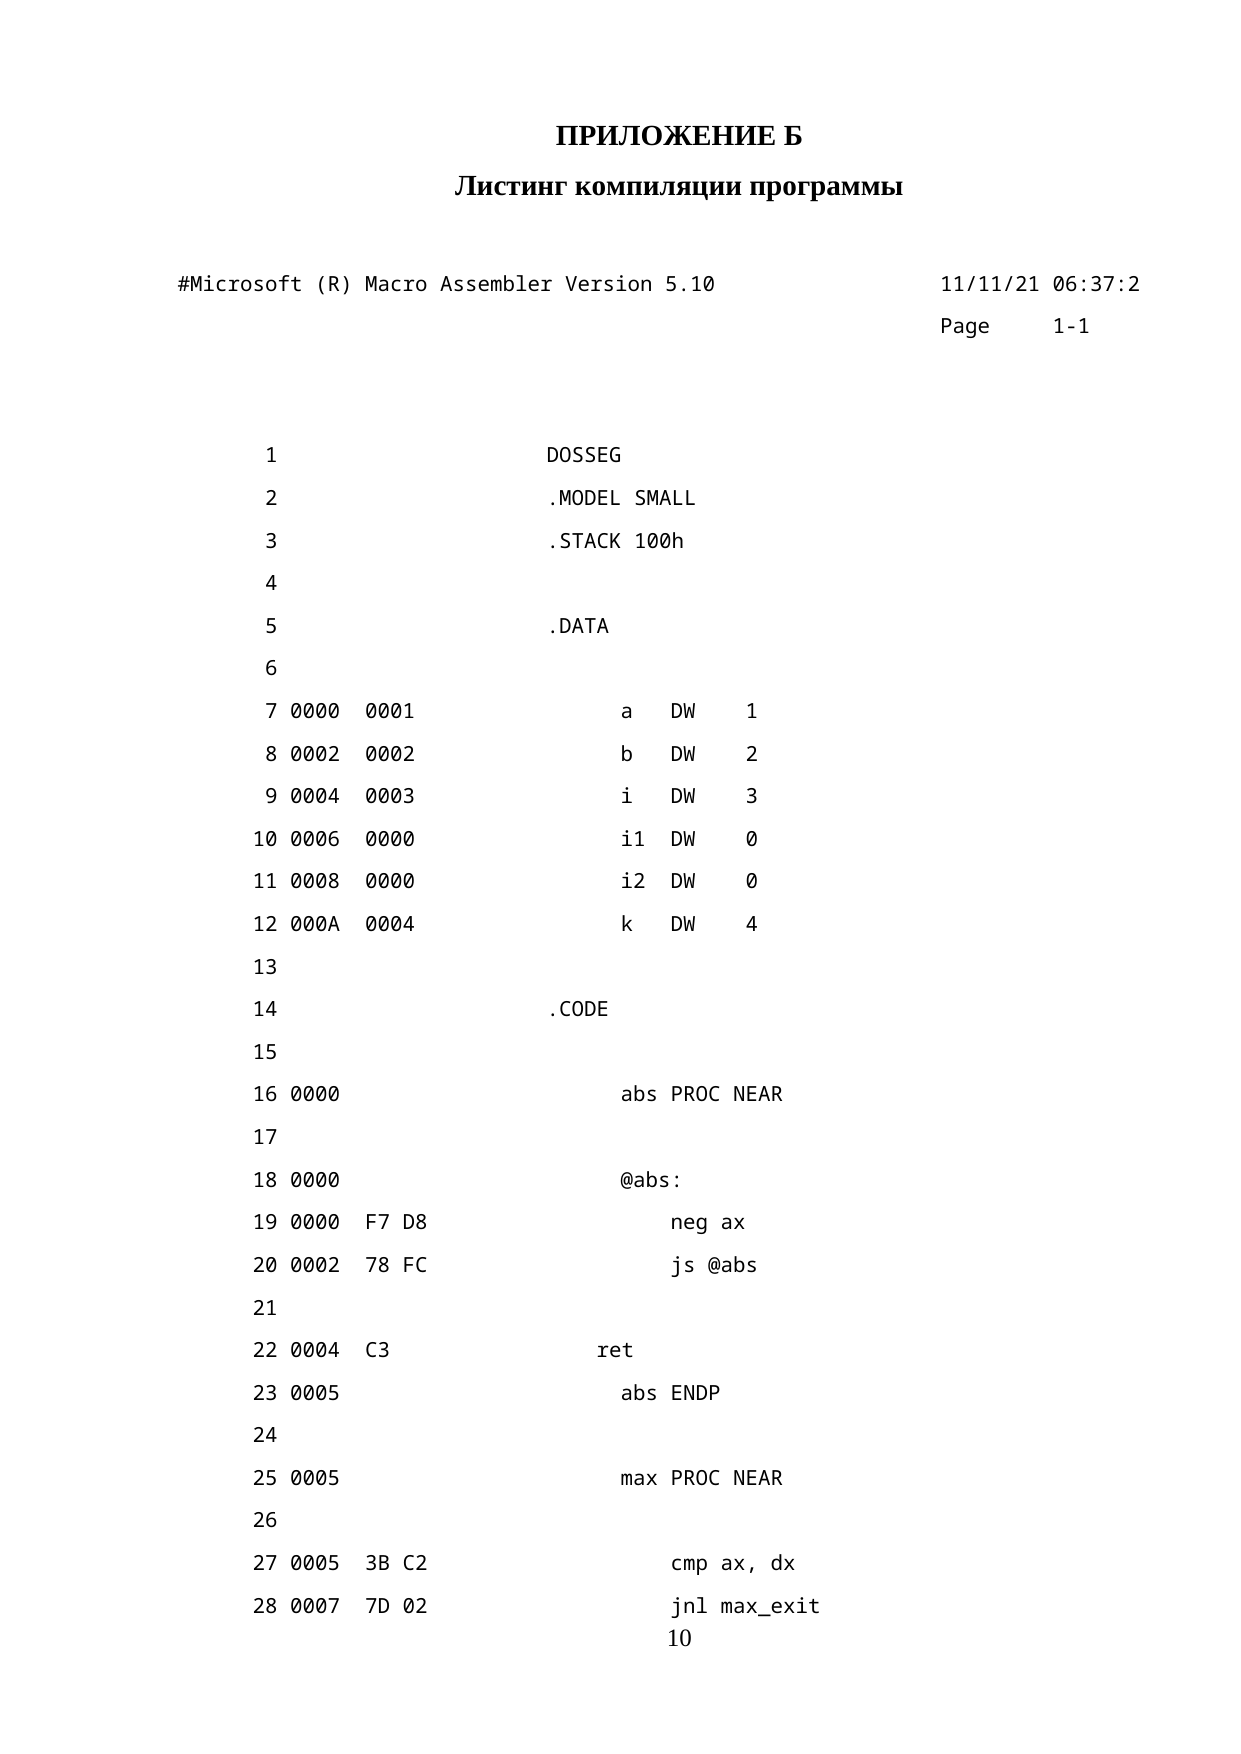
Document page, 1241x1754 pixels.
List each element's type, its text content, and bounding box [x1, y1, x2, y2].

text 9 0004 0003 i DW 3 [177, 781, 1181, 810]
text 8 0002 0002 b DW 2 [177, 739, 1181, 767]
text 15 [177, 1037, 1181, 1065]
text 23 0005 abs ENDP [177, 1378, 1181, 1406]
text ПРИЛОЖЕНИЕ Б [177, 118, 1181, 152]
text 26 [177, 1506, 1181, 1534]
text 11 0008 0000 i2 DW 0 [177, 867, 1181, 895]
text 7 0000 0001 a DW 1 [177, 696, 1181, 724]
text 17 [177, 1122, 1181, 1151]
text 25 0005 max PROC NEAR [177, 1463, 1181, 1491]
text 14 .CODE [177, 994, 1181, 1023]
text 22 0004 C3 ret [177, 1335, 1181, 1364]
text 19 0000 F7 D8 neg ax [177, 1207, 1181, 1236]
text 21 [177, 1293, 1181, 1321]
text 16 0000 abs PROC NEAR [177, 1079, 1181, 1108]
text 3 .STACK 100h [177, 526, 1181, 554]
text 1 DOSSEG [177, 441, 1181, 469]
text 27 0005 3B C2 cmp ax, dx [177, 1548, 1181, 1577]
text 12 000A 0004 k DW 4 [177, 909, 1181, 938]
text 5 .DATA [177, 611, 1181, 639]
text 24 [177, 1420, 1181, 1449]
text 28 0007 7D 02 jnl max_exit [177, 1591, 1181, 1619]
text #Microsoft (R) Macro Assembler Version 5.10 11/11/21 06:37:2 [177, 269, 1181, 297]
text 10 0006 0000 i1 DW 0 [177, 824, 1181, 852]
text Page 1-1 [177, 312, 1181, 340]
text 13 [177, 952, 1181, 980]
text 6 [177, 653, 1181, 682]
text Листинг компиляции программы [177, 168, 1181, 202]
text 18 0000 @abs: [177, 1165, 1181, 1193]
text 4 [177, 568, 1181, 597]
text 20 0002 78 FC js @abs [177, 1250, 1181, 1278]
text 2 .MODEL SMALL [177, 483, 1181, 512]
